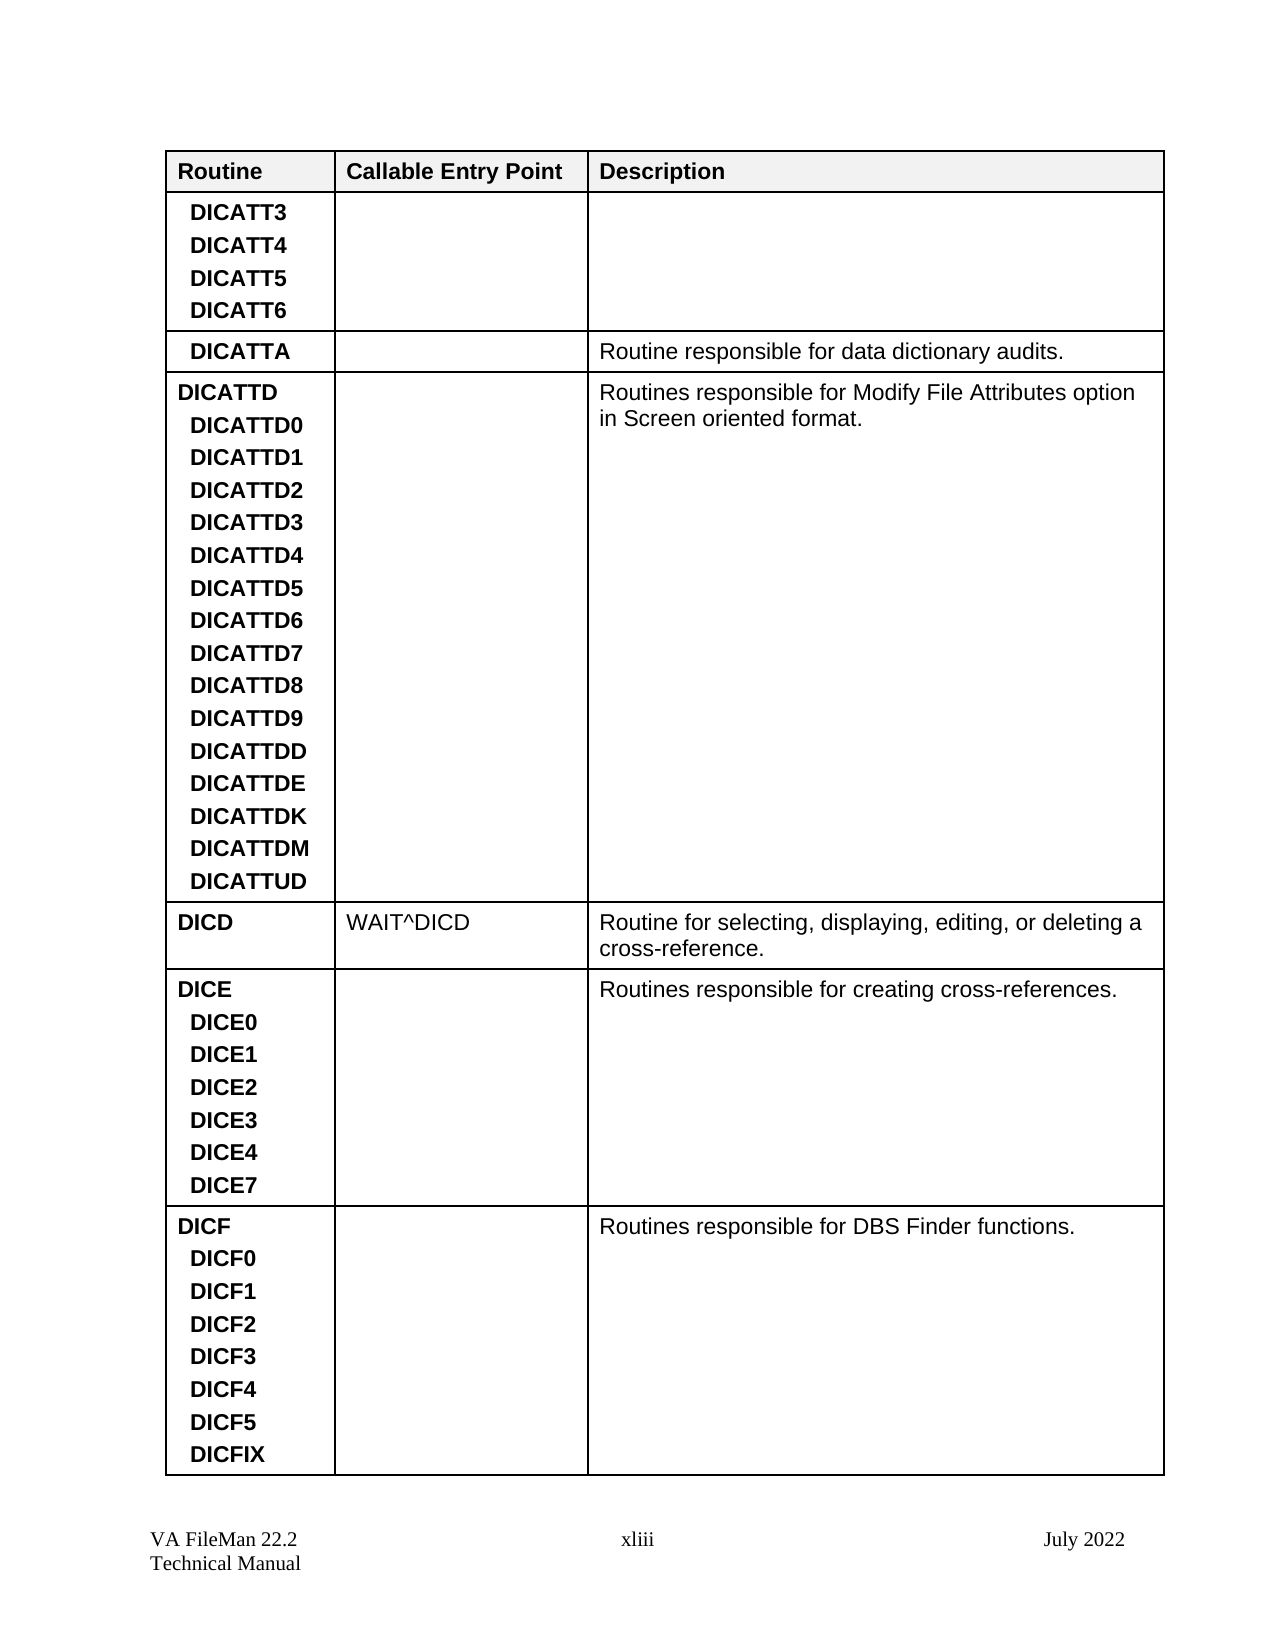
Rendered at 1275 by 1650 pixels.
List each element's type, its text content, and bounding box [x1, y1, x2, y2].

table_cell Routine responsible for data dictionary audits. [589, 332, 1163, 371]
table_cell Routines responsible for creating cross-references. [589, 970, 1163, 1204]
table_cell DICATTA [167, 332, 334, 371]
table_cell [589, 193, 1163, 330]
table_header Callable Entry Point [336, 152, 587, 191]
table_cell WAIT^DICD [336, 903, 587, 968]
table_cell Routines responsible for Modify File Attributes option in Screen oriented format. [589, 373, 1163, 901]
table_cell [336, 332, 587, 371]
table_cell [336, 1207, 587, 1474]
table_cell [336, 373, 587, 901]
table_cell DICE DICE0 DICE1 DICE2 DICE3 DICE4 DICE7 [167, 970, 334, 1204]
table_header Routine [167, 152, 334, 191]
table_cell Routines responsible for DBS Finder functions. [589, 1207, 1163, 1474]
table_cell DICATTD DICATTD0 DICATTD1 DICATTD2 DICATTD3 DICATTD4 DICATTD5 DICATTD6 DICATTD7 DICATTD8 DICATTD9 DICATTDD DICATTDE DICATTDK DICATTDM DICATTUD [167, 373, 334, 901]
table_header Description [589, 152, 1163, 191]
table_cell Routine for selecting, displaying, editing, or deleting a cross-reference. [589, 903, 1163, 968]
table_cell [336, 970, 587, 1204]
table_cell DICD [167, 903, 334, 968]
table_cell [336, 193, 587, 330]
table_cell DICF DICF0 DICF1 DICF2 DICF3 DICF4 DICF5 DICFIX [167, 1207, 334, 1474]
table_cell DICATT3 DICATT4 DICATT5 DICATT6 [167, 193, 334, 330]
